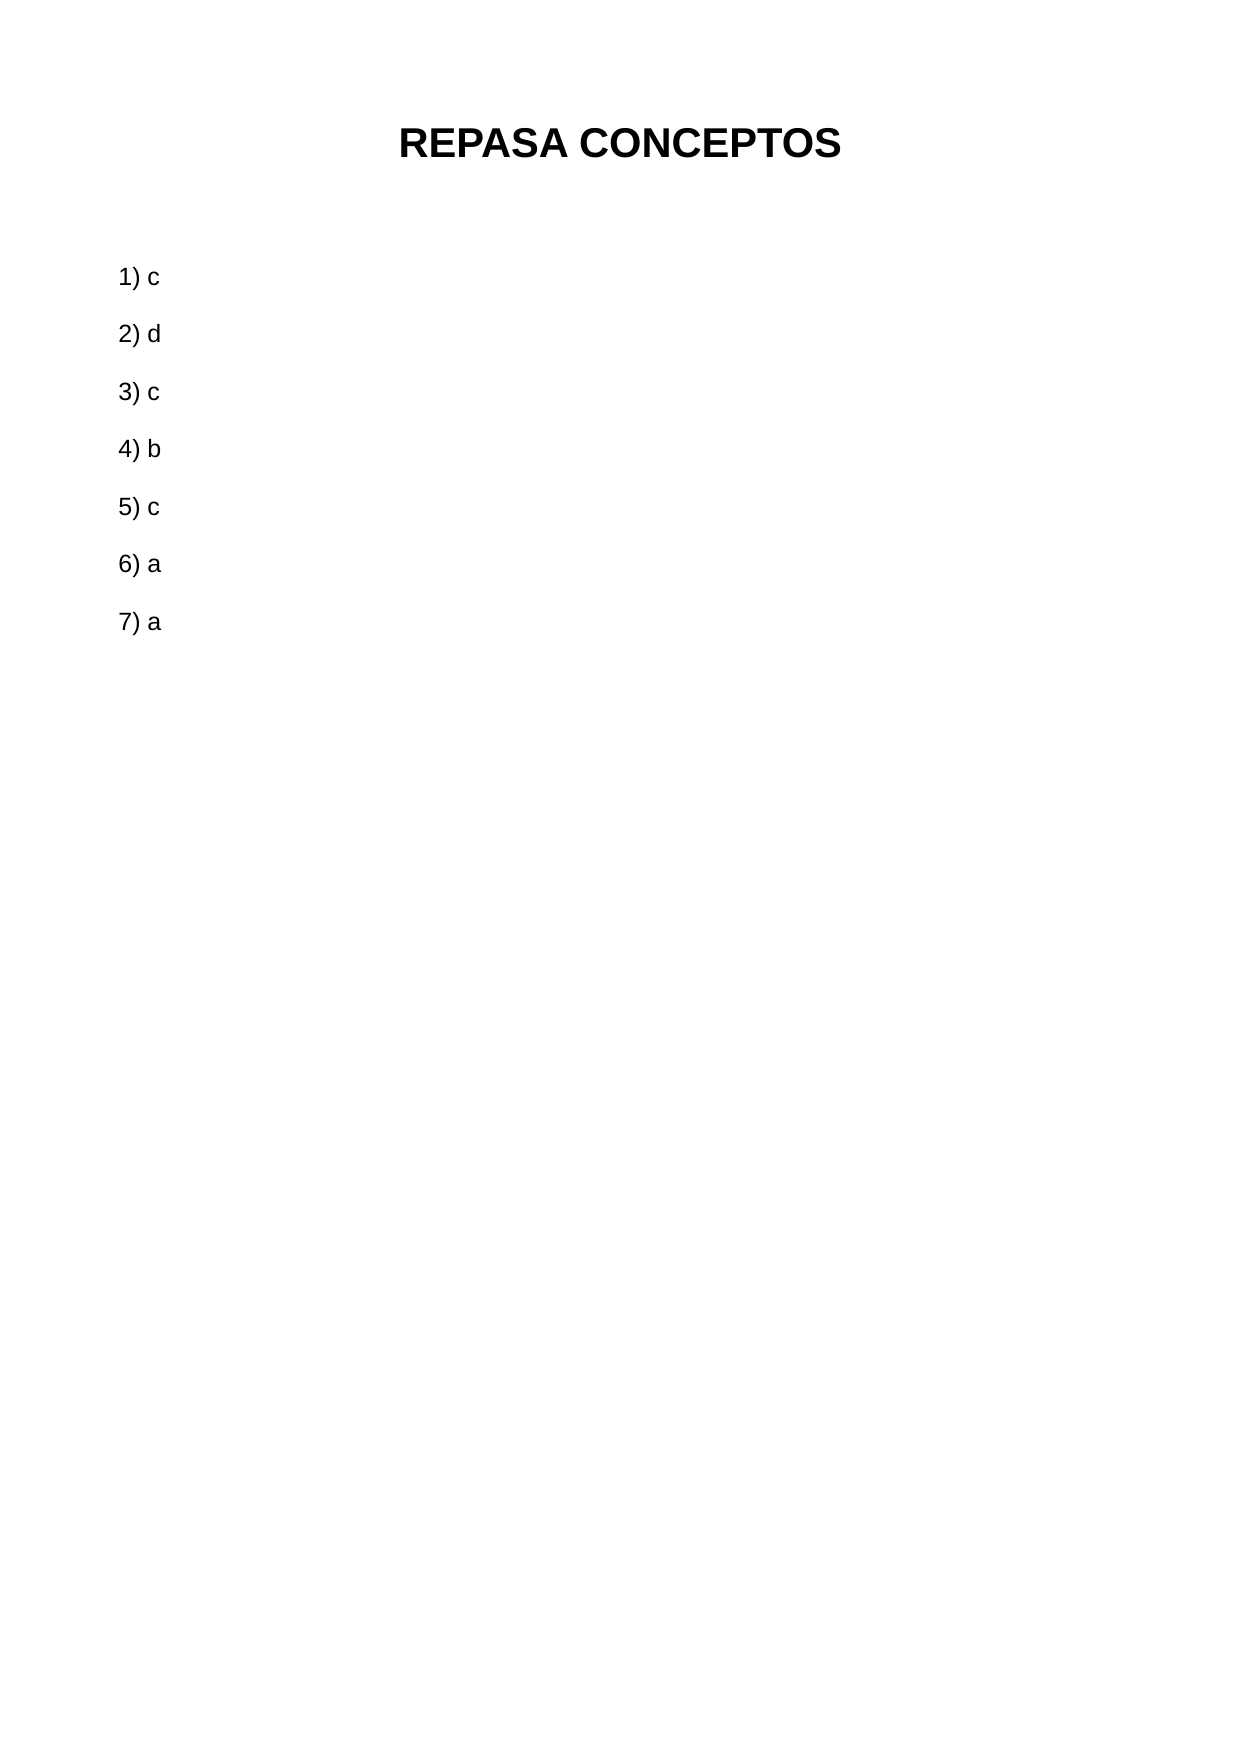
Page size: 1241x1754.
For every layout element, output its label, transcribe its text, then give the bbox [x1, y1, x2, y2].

text 1) c [118, 262, 1122, 291]
text 2) d [118, 319, 1122, 348]
text 3) c [118, 377, 1122, 406]
text 6) a [118, 549, 1122, 578]
text REPASA CONCEPTOS [118, 118, 1122, 166]
text 7) a [118, 607, 1122, 636]
text 4) b [118, 434, 1122, 463]
text 5) c [118, 492, 1122, 521]
